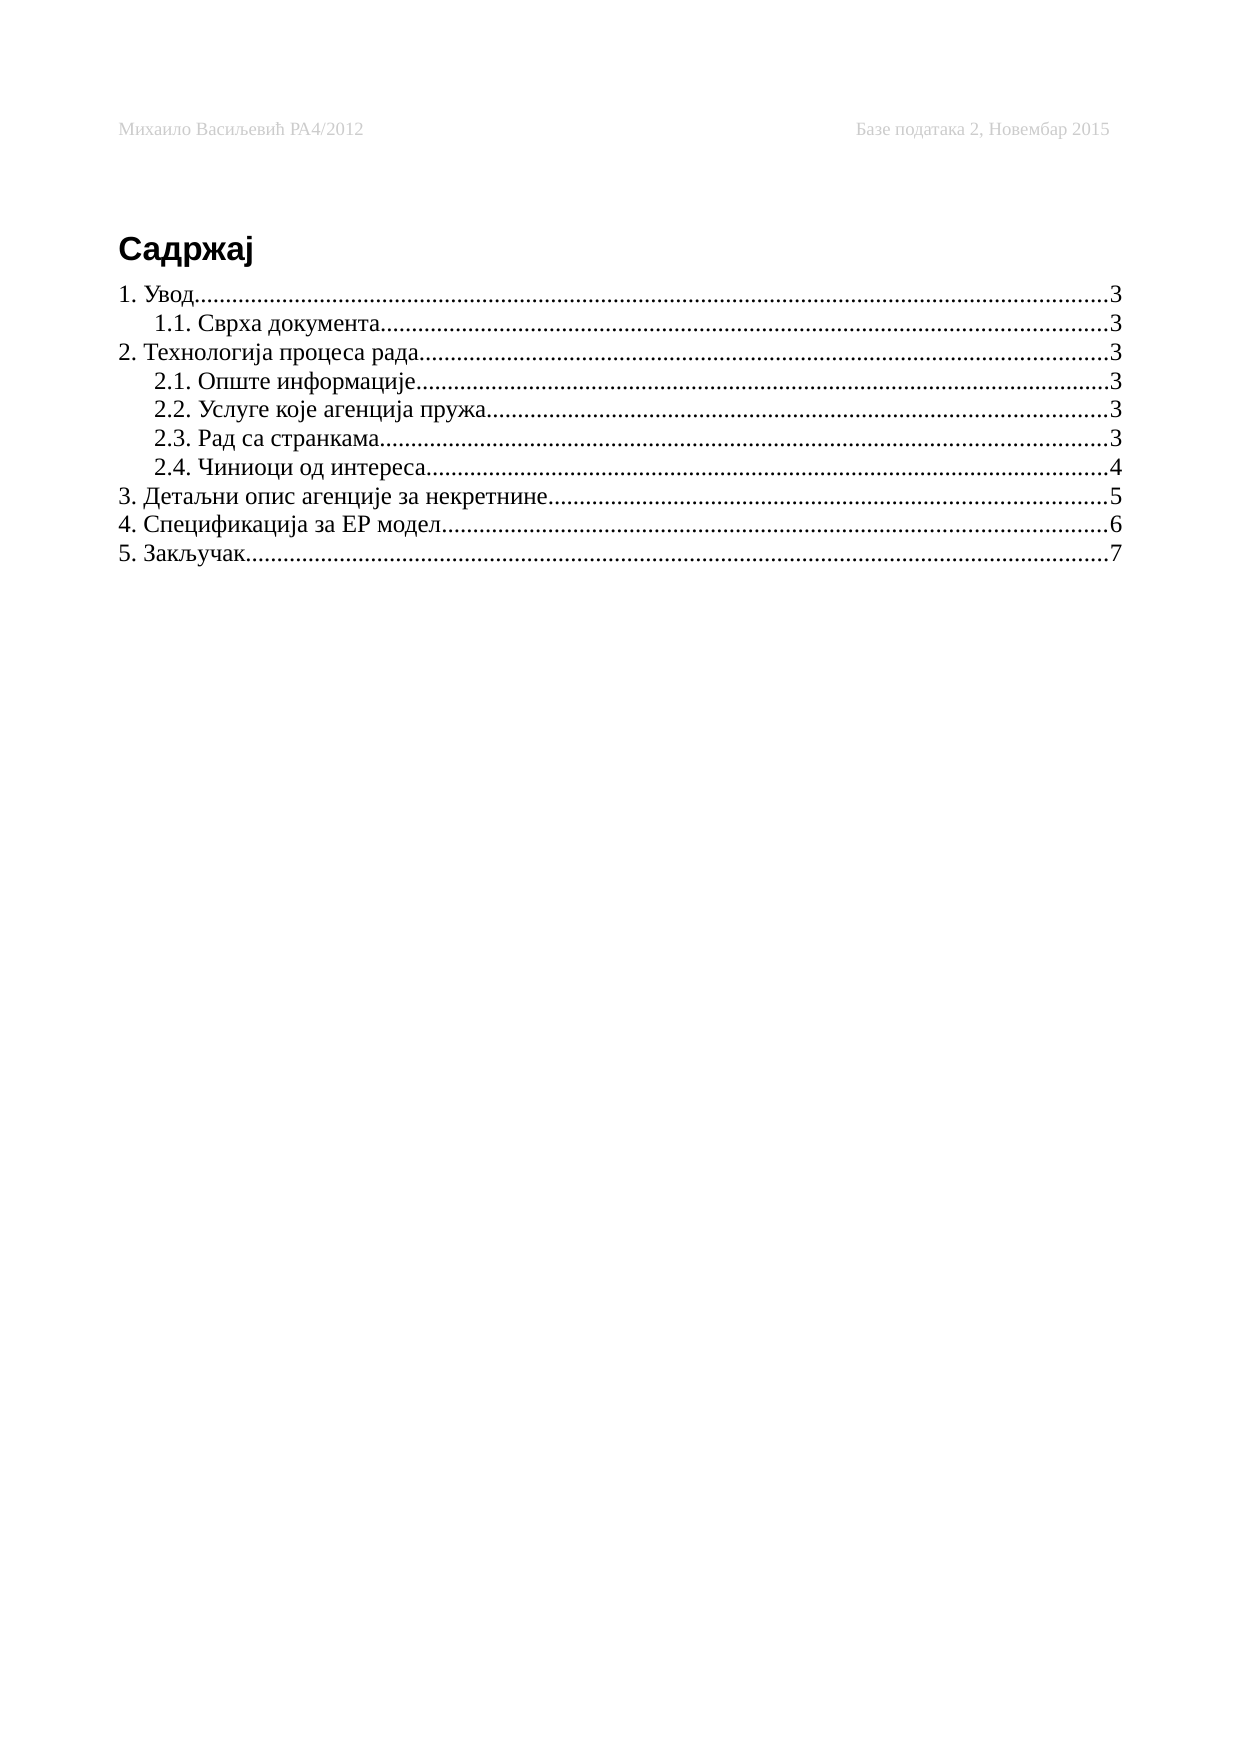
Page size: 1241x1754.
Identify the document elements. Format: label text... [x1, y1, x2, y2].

text 2.2. Услуге које агенција пружа 3 [148, 394, 1122, 423]
text 2.4. Чиниоци од интереса 4 [148, 452, 1122, 481]
text 3. Детаљни опис агенције за некретнине 5 [118, 481, 1122, 509]
text 1.1. Сврха документа 3 [148, 308, 1122, 337]
text 2. Технологија процеса рада 3 [118, 337, 1122, 366]
text 2.3. Рад са странкама 3 [148, 423, 1122, 452]
subtitle Садржај [118, 229, 1122, 267]
text 2.1. Опште информације 3 [148, 366, 1122, 394]
text 5. Закључак 7 [118, 538, 1122, 567]
text 1. Увод 3 [118, 279, 1122, 308]
text 4. Спецификација за ЕР модел 6 [118, 509, 1122, 538]
